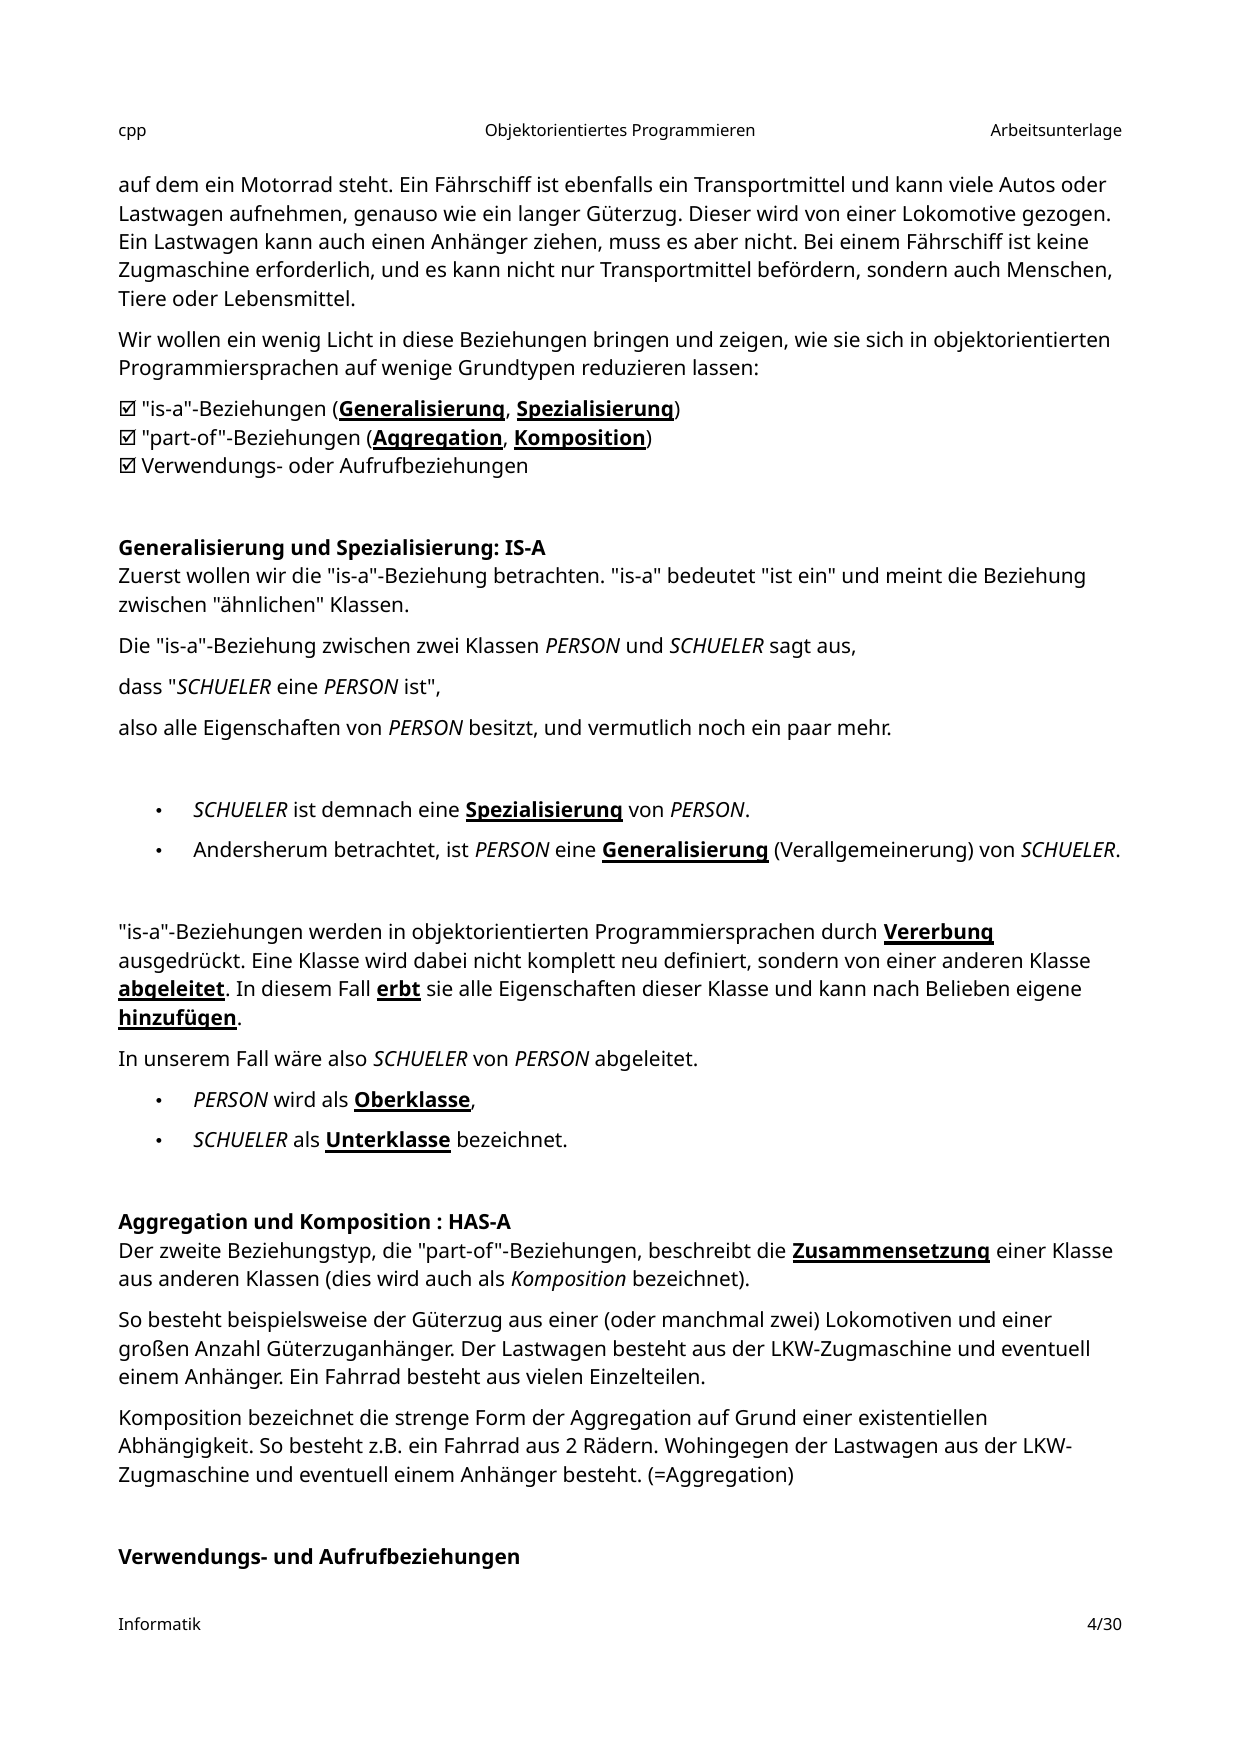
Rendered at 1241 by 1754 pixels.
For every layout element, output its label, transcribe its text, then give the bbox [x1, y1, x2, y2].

list SCHUELER ist demnach eine Spezialisierung von PERSON. [156, 795, 1122, 823]
text Zuerst wollen wir die "is-a"-Beziehung betrachten. "is-a" bedeutet "ist ein" und meint die Beziehung zwischen "ähnlichen" Klassen. [118, 562, 1122, 618]
list PERSON wird als Oberklasse, [156, 1085, 1122, 1113]
text Der zweite Beziehungstyp, die "part-of"-Beziehungen, beschreibt die Zusammensetzung einer Klasse aus anderen Klassen (dies wird auch als Komposition bezeichnet). [118, 1236, 1122, 1293]
text Aggregation und Komposition : HAS-A [118, 1207, 1122, 1236]
text Komposition bezeichnet die strenge Form der Aggregation auf Grund einer existentiellen Abhängigkeit. So besteht z.B. ein Fahrrad aus 2 Rädern. Wohingegen der Lastwagen aus der LKW-Zugmaschine und eventuell einem Anhänger besteht. (=Aggregation) [118, 1403, 1122, 1488]
text auf dem ein Motorrad steht. Ein Fährschiff ist ebenfalls ein Transportmittel und kann viele Autos oder Lastwagen aufnehmen, genauso wie ein langer Güterzug. Dieser wird von einer Lokomotive gezogen. Ein Lastwagen kann auch einen Anhänger ziehen, muss es aber nicht. Bei einem Fährschiff ist keine Zugmaschine erforderlich, und es kann nicht nur Transportmittel befördern, sondern auch Menschen, Tiere oder Lebensmittel. [118, 170, 1122, 312]
text Verwendungs- und Aufrufbeziehungen [118, 1542, 1122, 1570]
text "is-a"-Beziehungen werden in objektorientierten Programmiersprachen durch Vererbung ausgedrückt. Eine Klasse wird dabei nicht komplett neu definiert, sondern von einer anderen Klasse abgeleitet. In diesem Fall erbt sie alle Eigenschaften dieser Klasse und kann nach Belieben eigene hinzufügen. [118, 917, 1122, 1031]
text also alle Eigenschaften von PERSON besitzt, und vermutlich noch ein paar mehr. [118, 713, 1122, 741]
text So besteht beispielsweise der Güterzug aus einer (oder manchmal zwei) Lokomotiven und einer großen Anzahl Güterzuganhänger. Der Lastwagen besteht aus der LKW-Zugmaschine und eventuell einem Anhänger. Ein Fahrrad besteht aus vielen Einzelteilen. [118, 1305, 1122, 1391]
list Andersherum betrachtet, ist PERSON eine Generalisierung (Verallgemeinerung) von SCHUELER. [156, 836, 1122, 864]
text In unserem Fall wäre also SCHUELER von PERSON abgeleitet. [118, 1044, 1122, 1072]
list Verwendungs- oder Aufrufbeziehungen [118, 451, 1122, 480]
text Generalisierung und Spezialisierung: IS-A [118, 533, 1122, 562]
text Wir wollen ein wenig Licht in diese Beziehungen bringen und zeigen, wie sie sich in objektorientierten Programmiersprachen auf wenige Grundtypen reduzieren lassen: [118, 325, 1122, 382]
list "is-a"-Beziehungen (Generalisierung, Spezialisierung) [118, 394, 1122, 423]
text Die "is-a"-Beziehung zwischen zwei Klassen PERSON und SCHUELER sagt aus, [118, 631, 1122, 659]
list "part-of"-Beziehungen (Aggregation, Komposition) [118, 423, 1122, 451]
list SCHUELER als Unterklasse bezeichnet. [156, 1126, 1122, 1154]
text dass "SCHUELER eine PERSON ist", [118, 672, 1122, 700]
